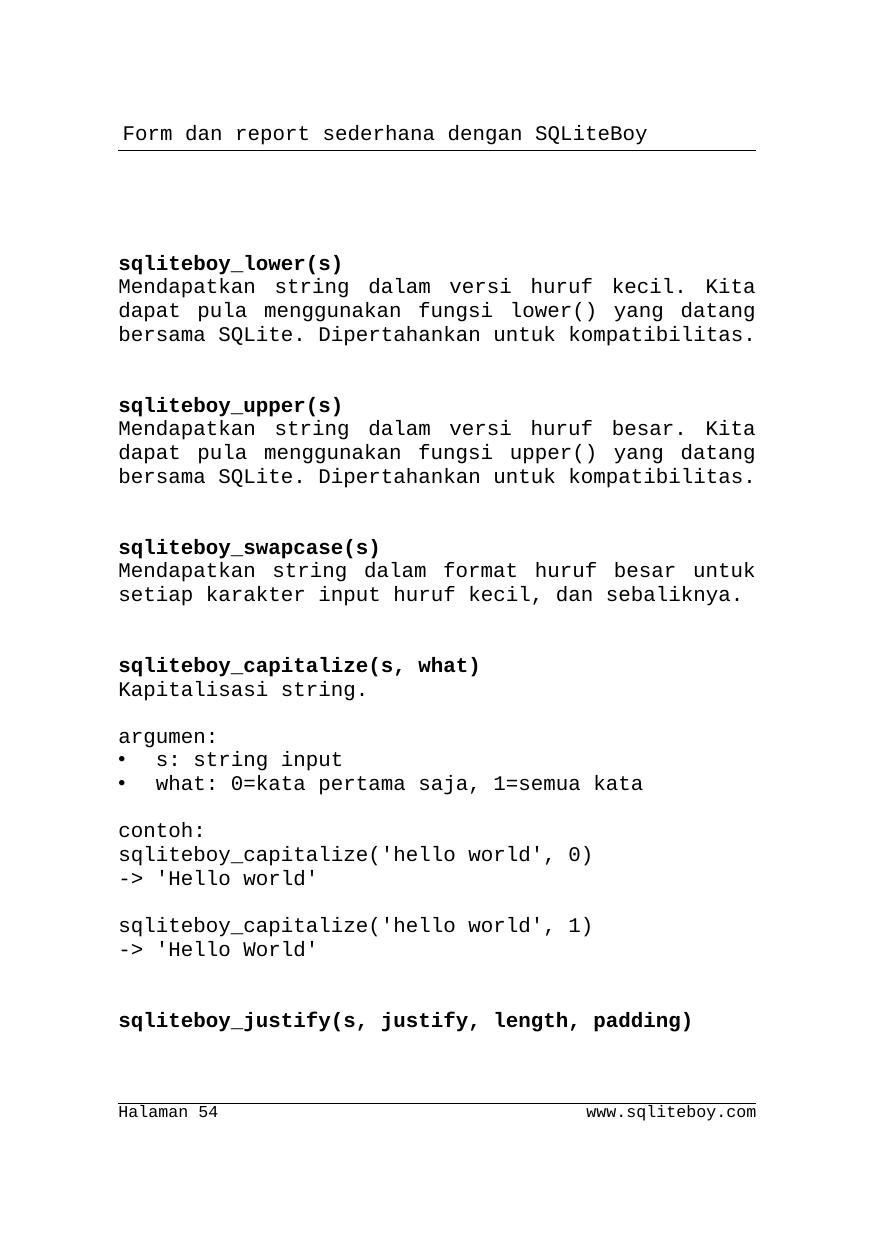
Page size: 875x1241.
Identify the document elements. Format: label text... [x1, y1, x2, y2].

text sqliteboy_justify(s, justify, length, padding) [118, 1009, 756, 1033]
text argumen: [118, 726, 756, 749]
text -> 'Hello world' [118, 868, 756, 891]
text sqliteboy_capitalize('hello world', 0) [118, 844, 756, 868]
text Mendapatkan string dalam format huruf besar untuk setiap karakter input huruf kecil, dan sebaliknya. [118, 560, 756, 608]
text sqliteboy_lower(s) [118, 253, 756, 277]
text contoh: [118, 820, 756, 844]
list s: string input [118, 749, 756, 773]
text sqliteboy_capitalize(s, what) [118, 655, 756, 678]
text sqliteboy_swapcase(s) [118, 537, 756, 560]
text -> 'Hello World' [118, 939, 756, 962]
list what: 0=kata pertama saja, 1=semua kata [118, 773, 756, 797]
text sqliteboy_upper(s) [118, 395, 756, 418]
text Mendapatkan string dalam versi huruf kecil. Kita dapat pula menggunakan fungsi lower() yang datang bersama SQLite. Dipertahankan untuk kompatibilitas. [118, 277, 756, 347]
text Mendapatkan string dalam versi huruf besar. Kita dapat pula menggunakan fungsi upper() yang datang bersama SQLite. Dipertahankan untuk kompatibilitas. [118, 418, 756, 489]
text sqliteboy_capitalize('hello world', 1) [118, 915, 756, 939]
text Kapitalisasi string. [118, 678, 756, 702]
